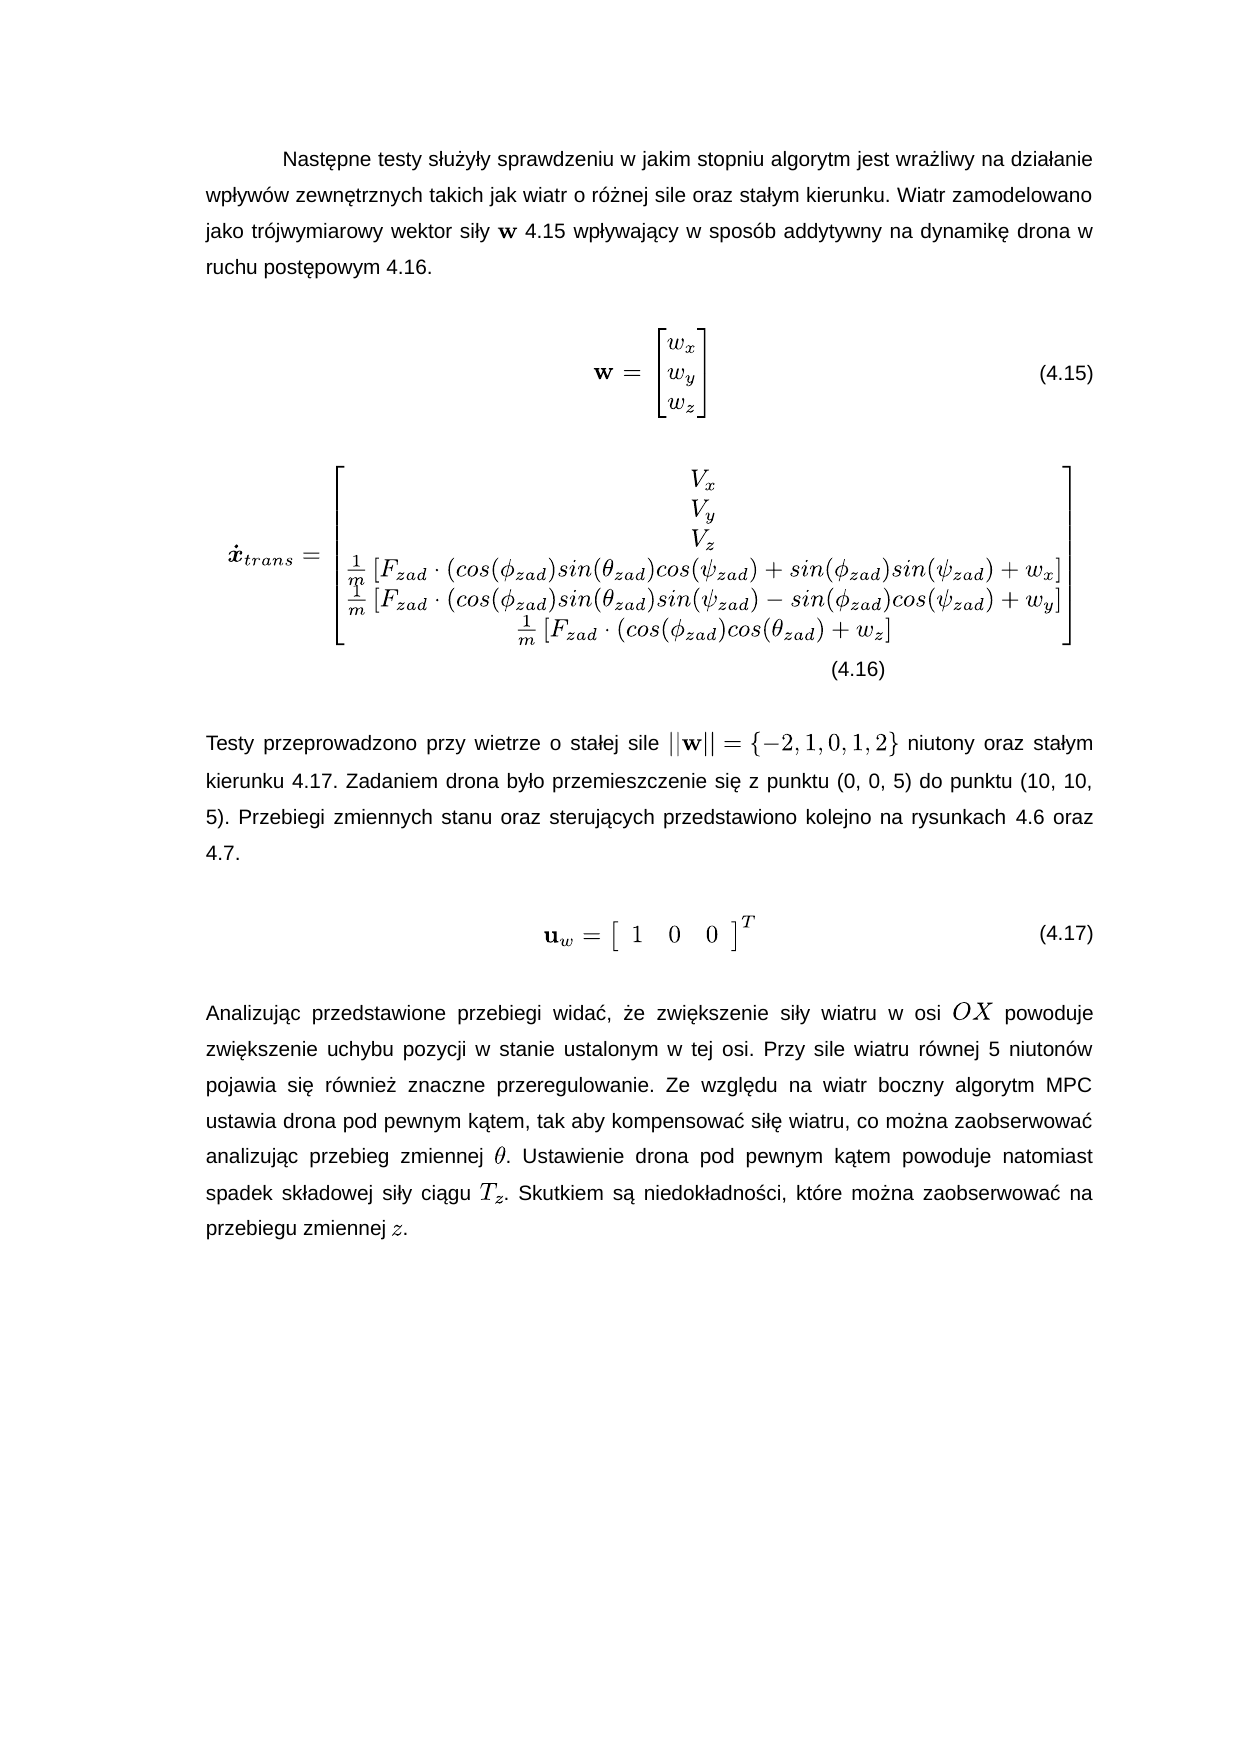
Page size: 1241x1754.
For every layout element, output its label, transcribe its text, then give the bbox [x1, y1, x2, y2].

text (4.15) [706, 328, 1093, 418]
text Następne testy służyły sprawdzeniu w jakim stopniu algorytm jest wrażliwy na działanie wpływów zewnętrznych takich jak wiatr o różnej sile oraz stałym kierunku. Wiatr zamodelowano jako trójwymiarowy wektor siły 4.15 wpływający w sposób addytywny na dynamikę drona w ruchu postępowym 4.16. [206, 147, 1093, 279]
text Testy przeprowadzono przy wietrze o stałej sile niutony oraz stałym kierunku 4.17. Zadaniem drona było przemieszczenie się z punktu (0, 0, 5) do punktu (10, 10, 5). Przebiegi zmiennych stanu oraz sterujących przedstawiono kolejno na rysunkach 4.6 oraz 4.7. [206, 731, 1093, 864]
text Analizując przedstawione przebiegi widać, że zwiększenie siły wiatru w osi powoduje zwiększenie uchybu pozycji w stanie ustalonym w tej osi. Przy sile wiatru równej 5 niutonów pojawia się również znaczne przeregulowanie. Ze względu na wiatr boczny algorytm MPC ustawia drona pod pewnym kątem, tak aby kompensować siłę wiatru, co można zaobserwować analizując przebieg zmiennej . Ustawienie drona pod pewnym kątem powoduje natomiast spadek składowej siły ciągu . Skutkiem są niedokładności, które można zaobserwować na przebiegu zmiennej . [206, 1001, 1093, 1240]
text (4.17) [206, 914, 1093, 951]
text [206, 328, 658, 418]
text (4.16) [206, 430, 1093, 681]
